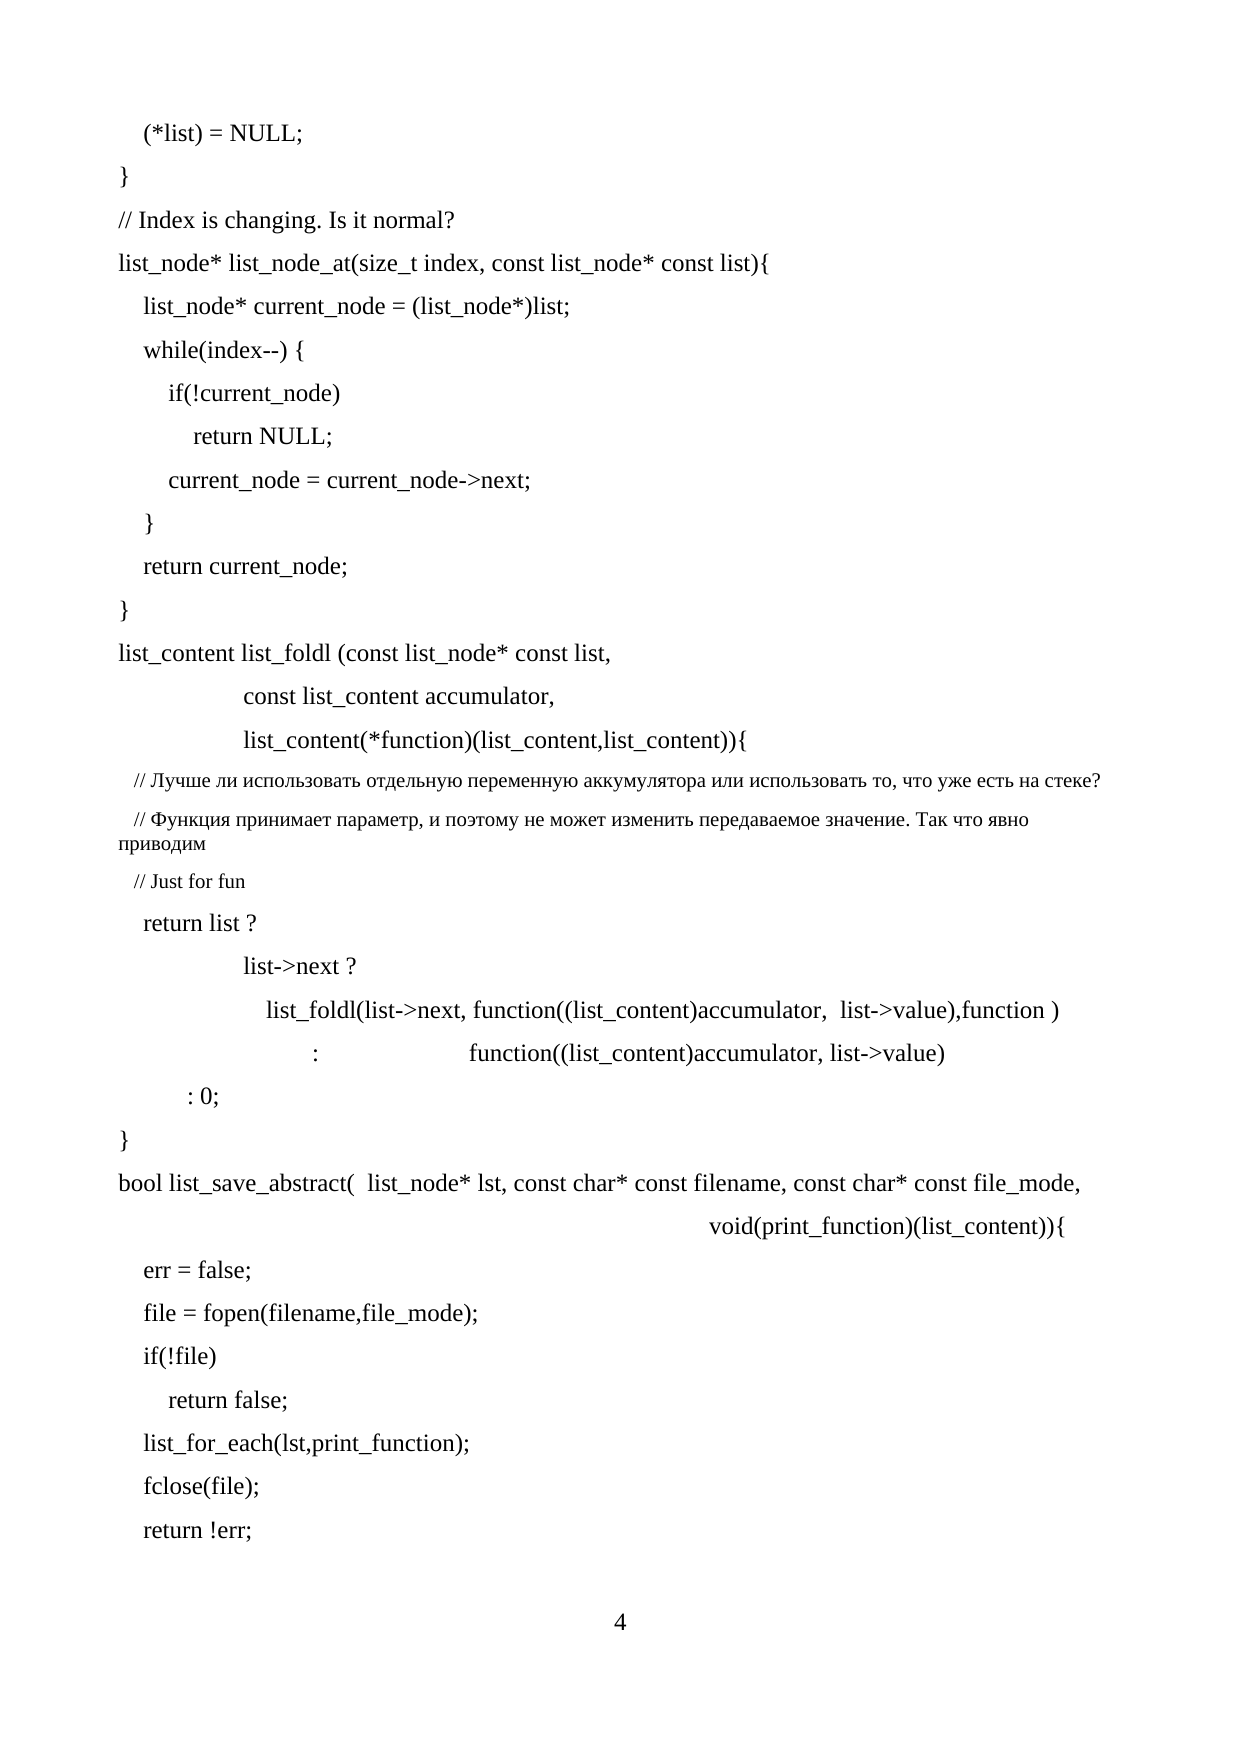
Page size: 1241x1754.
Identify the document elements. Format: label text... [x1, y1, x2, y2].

text // Just for fun [118, 869, 1122, 893]
text while(index--) { [118, 335, 1122, 363]
text } [118, 1125, 1122, 1153]
text // Index is changing. Is it normal? [118, 205, 1122, 233]
text // Функция принимает параметр, и поэтому не может изменить передаваемое значение. Так что явно приводим [118, 807, 1122, 855]
text (*list) = NULL; [118, 118, 1122, 147]
text bool list_save_abstract( list_node* lst, const char* const filename, const char* const file_mode, [118, 1168, 1122, 1197]
text : 0; [118, 1081, 1122, 1110]
text file = fopen(filename,file_mode); [118, 1298, 1122, 1327]
text fclose(file); [118, 1471, 1122, 1500]
text return NULL; [118, 421, 1122, 450]
text void(print_function)(list_content)){ [118, 1211, 1122, 1240]
text current_node = current_node->next; [118, 465, 1122, 493]
text } [118, 161, 1122, 190]
text list_node* list_node_at(size_t index, const list_node* const list){ [118, 248, 1122, 277]
text return false; [118, 1385, 1122, 1413]
text list->next ? [118, 951, 1122, 980]
text list_foldl(list->next, function((list_content)accumulator, list->value),function ) [118, 995, 1122, 1023]
text if(!file) [118, 1341, 1122, 1370]
text : function((list_content)accumulator, list->value) [118, 1038, 1122, 1067]
text err = false; [118, 1255, 1122, 1283]
text } [118, 508, 1122, 537]
text // Лучше ли использовать отдельную переменную аккумулятора или использовать то, что уже есть на стеке? [118, 768, 1122, 792]
text return !err; [118, 1515, 1122, 1543]
text const list_content accumulator, [118, 681, 1122, 710]
text list_content(*function)(list_content,list_content)){ [118, 725, 1122, 753]
text } [118, 595, 1122, 623]
text list_for_each(lst,print_function); [118, 1428, 1122, 1457]
text list_node* current_node = (list_node*)list; [118, 291, 1122, 320]
text return list ? [118, 908, 1122, 937]
text list_content list_foldl (const list_node* const list, [118, 638, 1122, 667]
text return current_node; [118, 551, 1122, 580]
text if(!current_node) [118, 378, 1122, 407]
